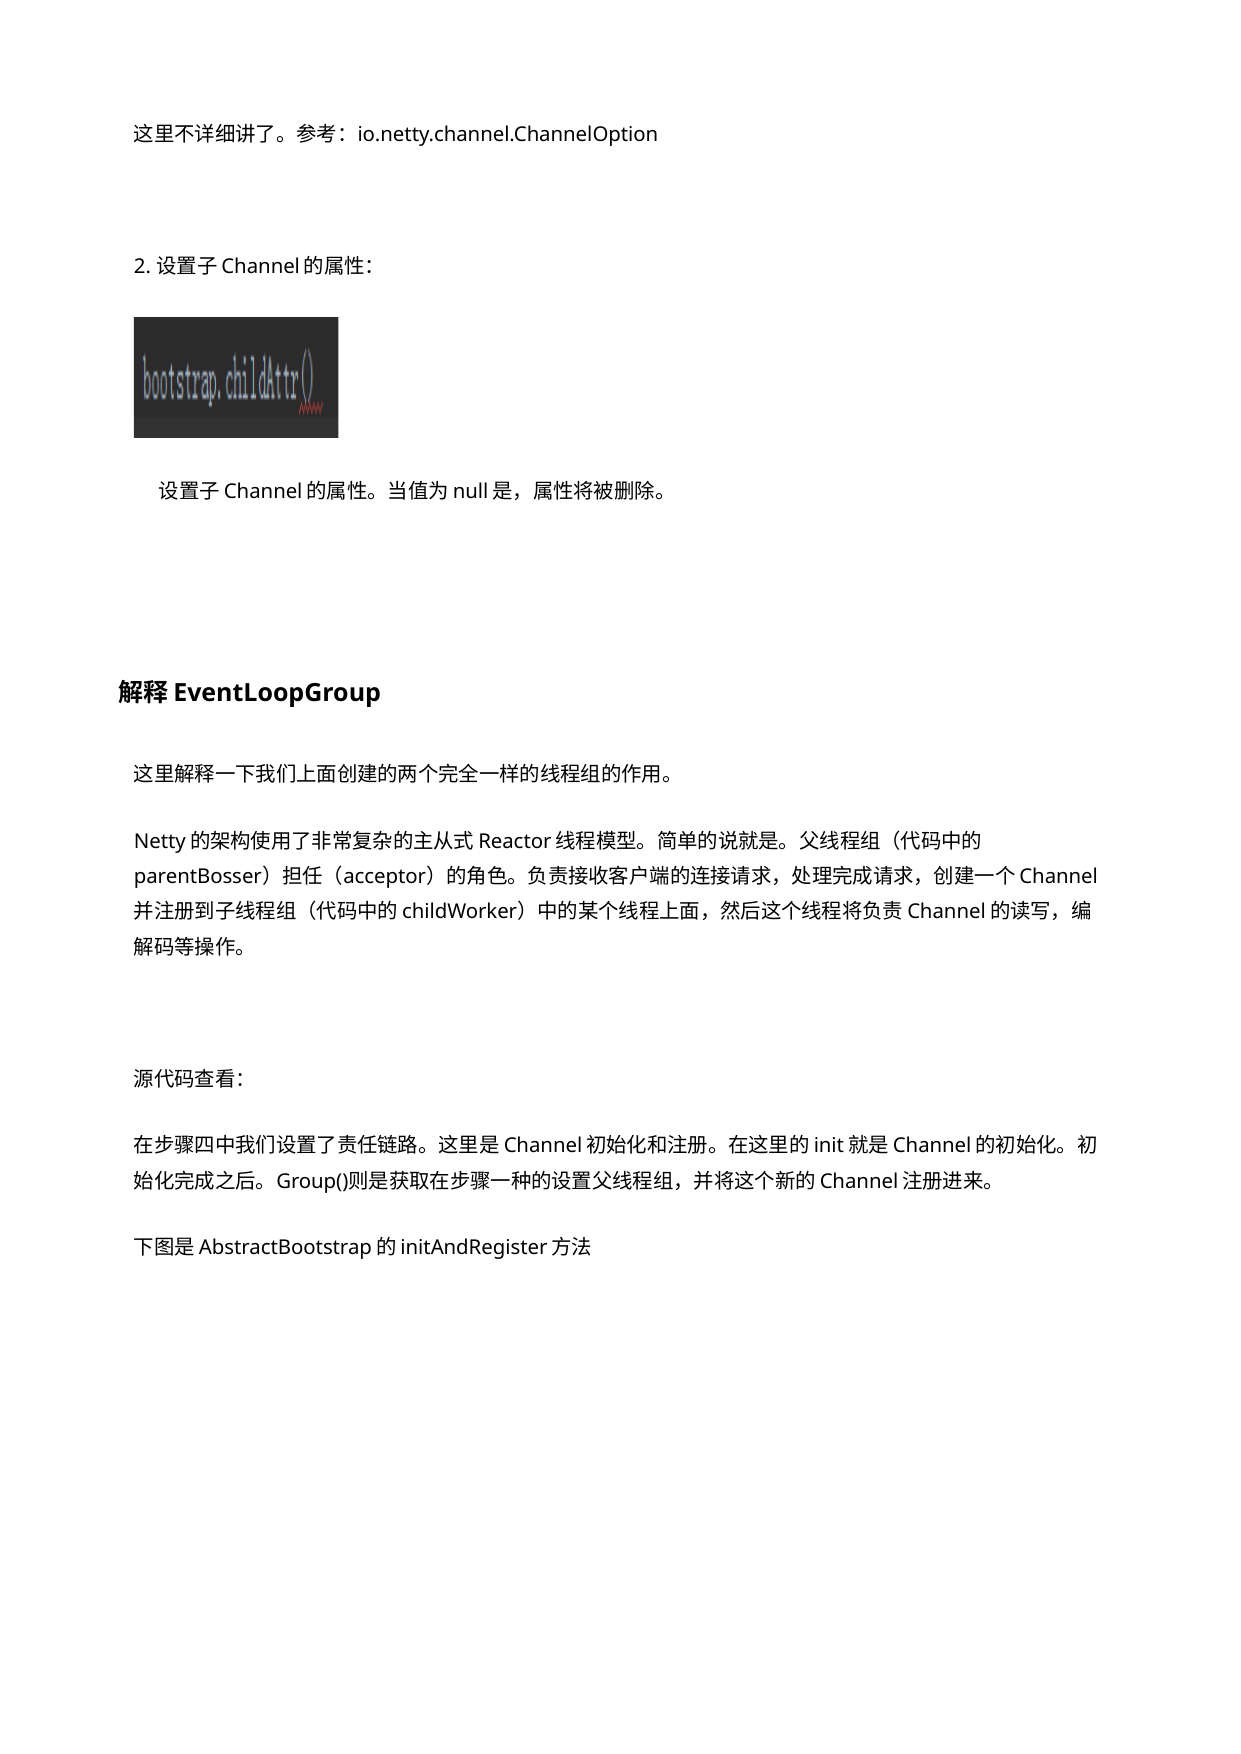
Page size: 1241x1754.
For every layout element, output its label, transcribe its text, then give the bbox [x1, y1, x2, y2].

text 源代码查看： [134, 1063, 1106, 1092]
text 2. 设置子Channel的属性： [134, 250, 1106, 280]
text 在步骤四中我们设置了责任链路。这里是Channel初始化和注册。在这里的init就是Channel的初始化。初始化完成之后。Group()则是获取在步骤一种的设置父线程组，并将这个新的Channel注册进来。 [134, 1129, 1106, 1194]
picture [133, 317, 339, 438]
subtitle 解释EventLoopGroup [118, 673, 1122, 709]
text 下图是AbstractBootstrap的initAndRegister方法 [134, 1231, 1106, 1261]
text 这里不详细讲了。参考：io.netty.channel.ChannelOption [134, 118, 1106, 148]
text 这里解释一下我们上面创建的两个完全一样的线程组的作用。 [134, 758, 1106, 788]
text Netty的架构使用了非常复杂的主从式Reactor线程模型。简单的说就是。父线程组（代码中的parentBosser）担任（acceptor）的角色。负责接收客户端的连接请求，处理完成请求，创建一个Channel并注册到子线程组（代码中的childWorker）中的某个线程上面，然后这个线程将负责Channel的读写，编解码等操作。 [134, 825, 1106, 960]
text 设置子Channel的属性。当值为null是，属性将被删除。 [134, 474, 1106, 504]
